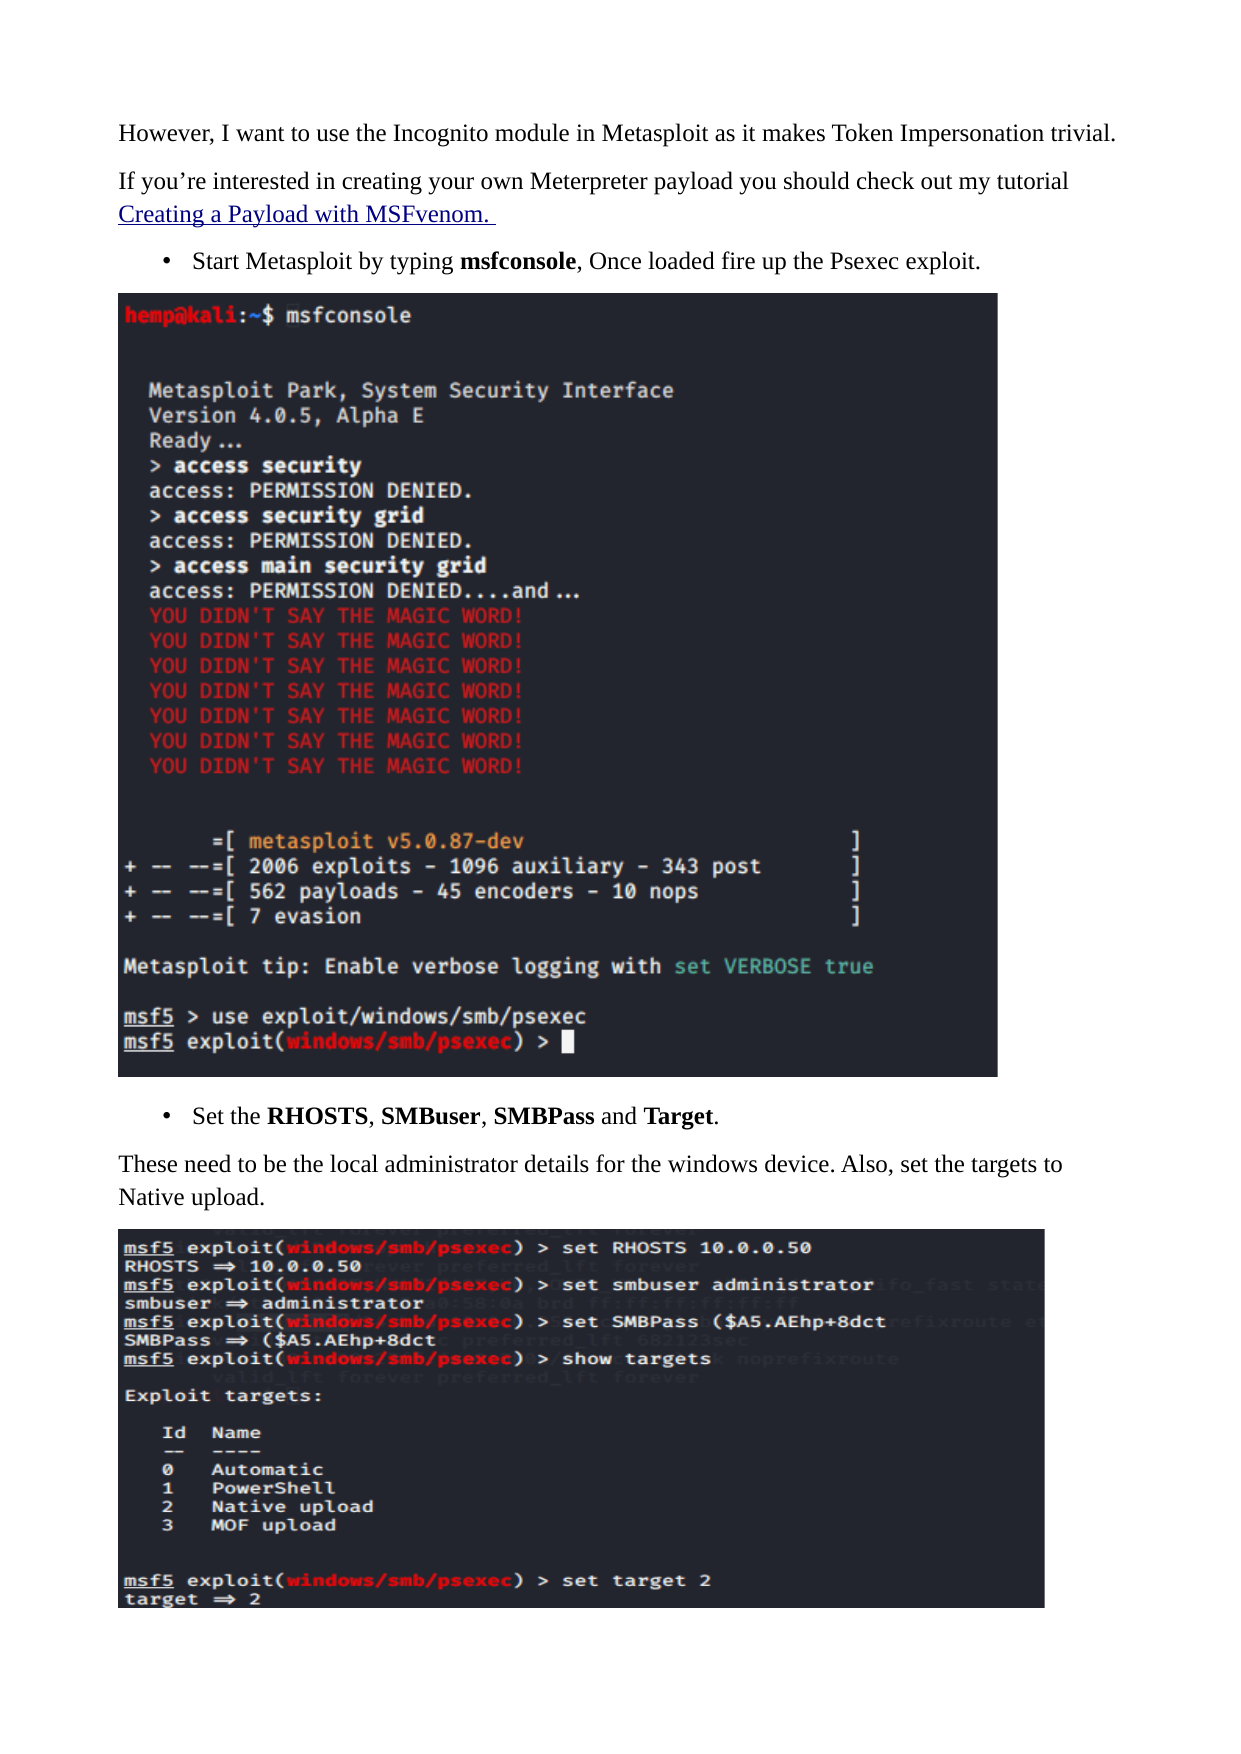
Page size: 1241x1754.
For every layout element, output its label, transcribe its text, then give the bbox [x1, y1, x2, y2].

text These need to be the local administrator details for the windows device. Also, set the targets to Native upload. [118, 1149, 1122, 1210]
picture [118, 1229, 1045, 1608]
text If you’re interested in creating your own Meterpreter payload you should check out my tutorial Creating a Payload with MSFvenom. [118, 166, 1122, 227]
list Set the RHOSTS, SMBuser, SMBPass and Target. [162, 1101, 1122, 1130]
picture [118, 293, 998, 1077]
list Start Metasploit by typing msfconsole, Once loaded fire up the Psexec exploit. [162, 246, 1122, 275]
text However, I want to use the Incognito module in Metasploit as it makes Token Impersonation trivial. [118, 118, 1122, 147]
